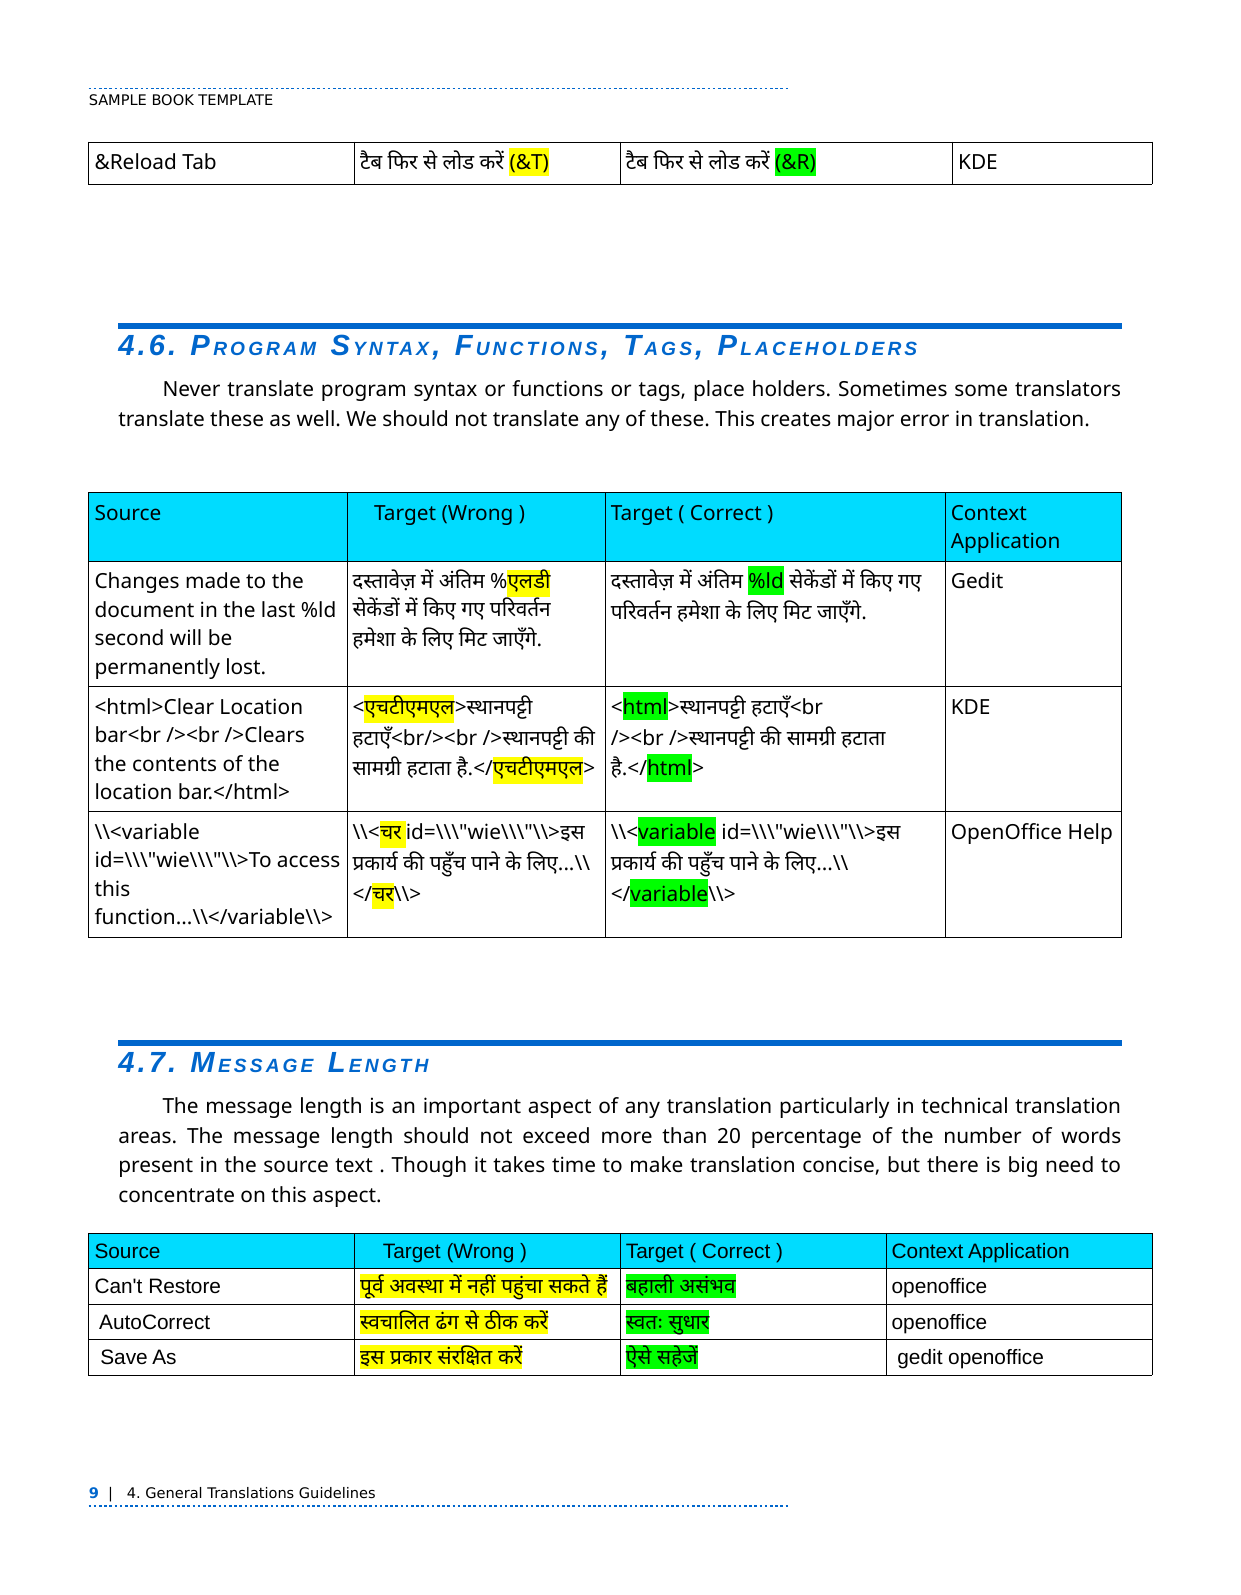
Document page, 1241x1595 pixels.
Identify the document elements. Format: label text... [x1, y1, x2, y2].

table_cell &Reload Tab [89, 143, 354, 184]
table_cell ऐसे सहेजें [621, 1340, 886, 1375]
table_cell Changes made to the document in the last %ld second will be permanently lost. [89, 562, 347, 686]
text The message length is an important aspect of any translation particularly in technical translation areas. The message length should not exceed more than 20 percentage of the number of words present in the source text . Though it takes time to make translation concise, but there is big need to concentrate on this aspect. [118, 1091, 1122, 1209]
table_header Target (Wrong ) [348, 493, 605, 561]
table_cell KDE [953, 143, 1152, 184]
subtitle 4.6. Program Syntax, Functions, Tags, Placeholders [118, 329, 1122, 362]
table_cell <html>Clear Location bar<br /><br />Clears the contents of the location bar.</html> [89, 687, 347, 811]
table_cell \\<variable id=\\\"wie\\\"\\>इस प्रकार्य की पहुँच पाने के लिए...\\</variable\\> [606, 812, 945, 937]
table_cell Can't Restore [89, 1269, 354, 1304]
table_header Context Application [887, 1234, 1152, 1268]
table_header Source [89, 1234, 354, 1268]
table_cell OpenOffice Help [946, 812, 1121, 937]
table_cell \\<variable id=\\\"wie\\\"\\>To access this function...\\</variable\\> [89, 812, 347, 937]
table_cell openoffice [887, 1269, 1152, 1304]
table_cell पूर्व अवस्था में नहीं पहुंचा सकते हैं [355, 1269, 620, 1304]
table_cell दस्तावेज़ में अंतिम %एलडी सेकेंडों में किए गए परिवर्तन हमेशा के लिए मिट जाएँगे. [348, 562, 605, 686]
table_cell इस प्रकार संरक्षित करें [355, 1340, 620, 1375]
table_cell openoffice [887, 1305, 1152, 1339]
table_cell Save As [89, 1340, 354, 1375]
table_header Target ( Correct ) [606, 493, 945, 561]
table_cell टैब फिर से लोड करें (&T) [355, 143, 620, 184]
table_header Context Application [946, 493, 1121, 561]
text Never translate program syntax or functions or tags, place holders. Sometimes some translators translate these as well. We should not translate any of these. This creates major error in translation. [118, 374, 1122, 433]
table_cell टैब फिर से लोड करें (&R) [621, 143, 952, 184]
table_header Source [89, 493, 347, 561]
table_cell स्वतः सुधार [621, 1305, 886, 1339]
table_header Target ( Correct ) [621, 1234, 886, 1268]
table_cell Gedit [946, 562, 1121, 686]
table_cell KDE [946, 687, 1121, 811]
subtitle 4.7. Message Length [118, 1046, 1122, 1079]
table_cell स्वचालित ढंग से ठीक करें [355, 1305, 620, 1339]
table_header Target (Wrong ) [355, 1234, 620, 1268]
table_cell \\<चरid=\\\"wie\\\"\\>इस प्रकार्य की पहुँच पाने के लिए...\\</चर\\> [348, 812, 605, 937]
table_cell AutoCorrect [89, 1305, 354, 1339]
table_cell gedit openoffice [887, 1340, 1152, 1375]
table_cell बहाली असंभव [621, 1269, 886, 1304]
table_cell <html>स्थानपट्टी हटाएँ<br /><br />स्थानपट्टी की सामग्री हटाता है.</html> [606, 687, 945, 811]
table_cell दस्तावेज़ में अंतिम %ld सेकेंडों में किए गए परिवर्तन हमेशा के लिए मिट जाएँगे. [606, 562, 945, 686]
table_cell <एचटीएमएल>स्थानपट्टी हटाएँ<br/><br />स्थानपट्टी की सामग्री हटाता है.</एचटीएमएल> [348, 687, 605, 811]
